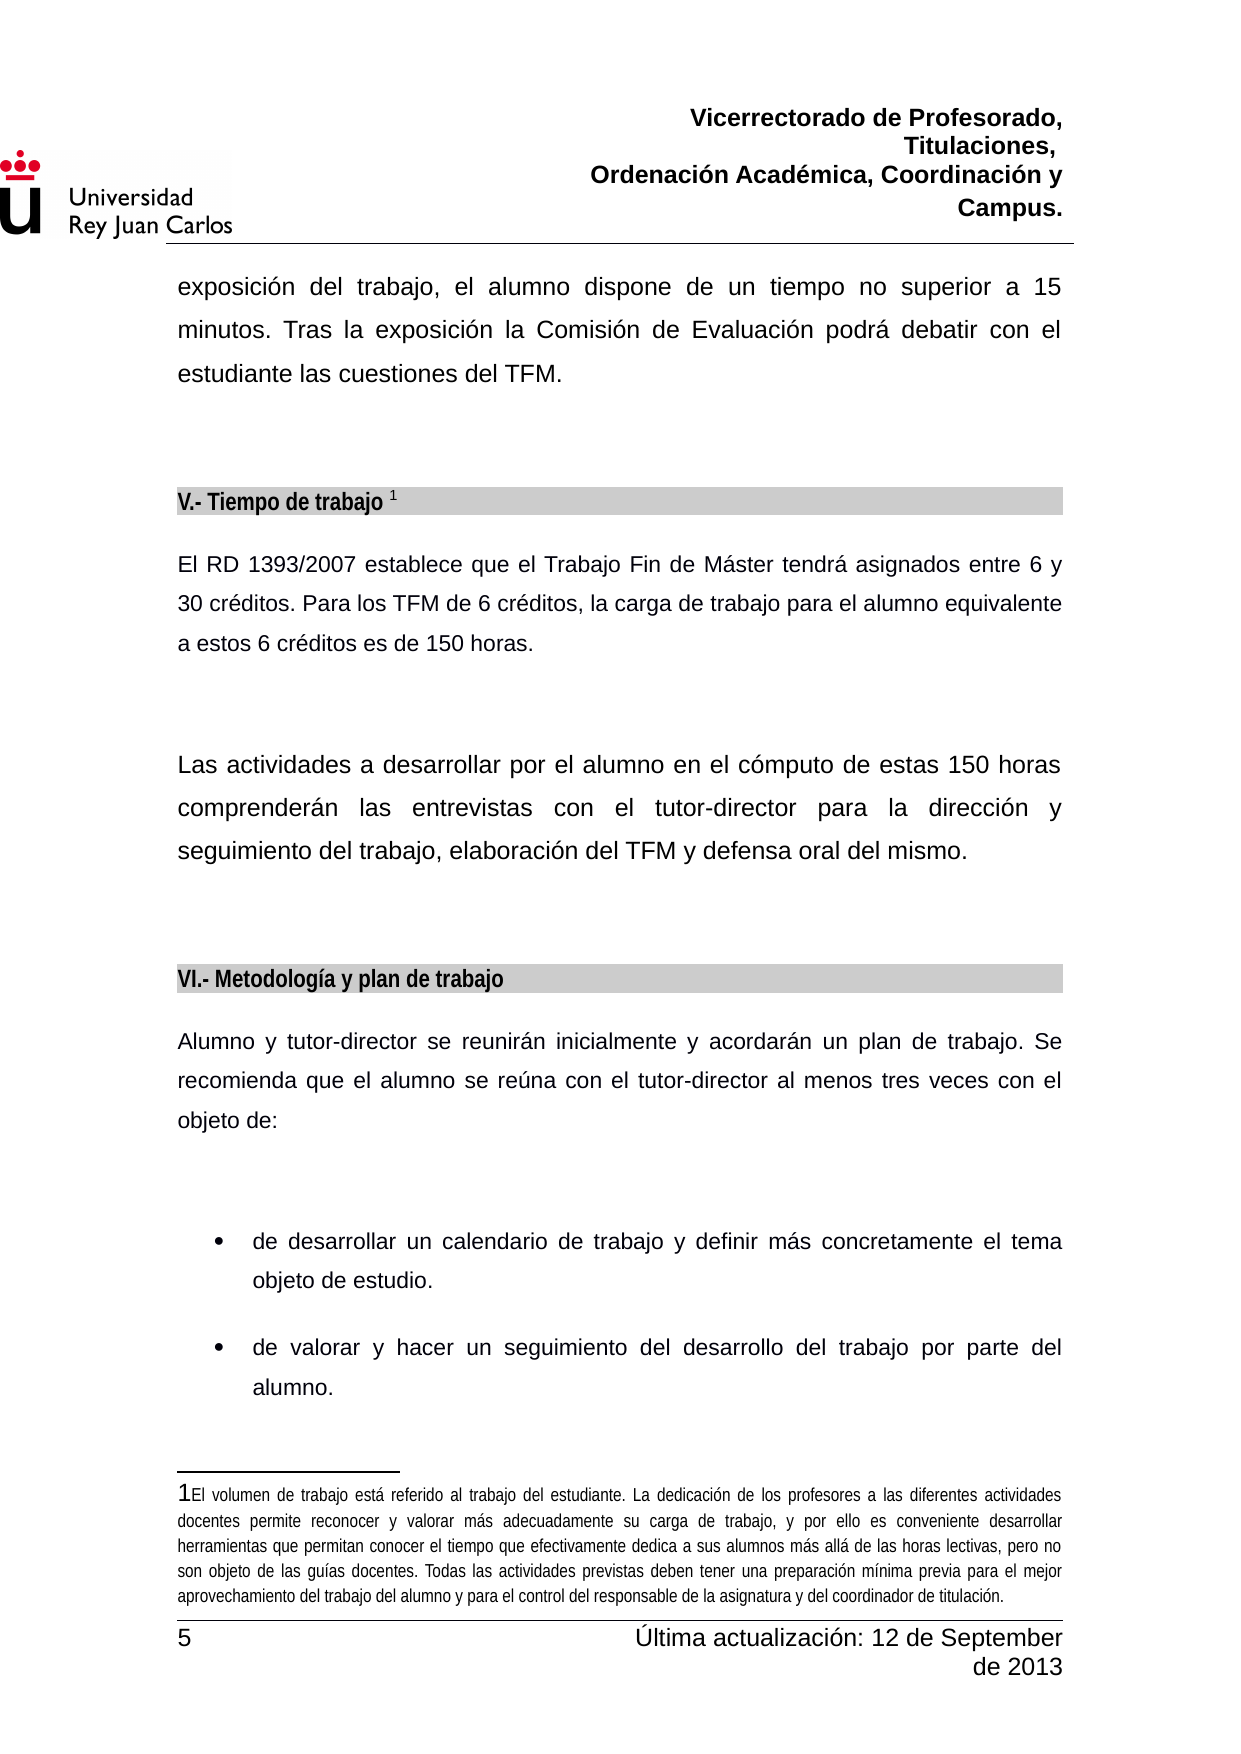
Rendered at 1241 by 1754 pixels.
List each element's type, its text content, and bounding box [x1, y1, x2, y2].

text El volumen de trabajo está referido al trabajo del estudiante. La dedicación de los profesores a las diferentes actividades docentes permite reconocer y valorar más adecuadamente su carga de trabajo, y por ello es conveniente desarrollar herramientas que permitan conocer el tiempo que efectivamente dedica a sus alumnos más allá de las horas lectivas, pero no son objeto de las guías docentes. Todas las actividades previstas deben tener una preparación mínima previa para el mejor aprovechamiento del trabajo del alumno y para el control del responsable de la asignatura y del coordinador de titulación. [177, 1478, 1063, 1606]
text Alumno y tutor-director se reunirán inicialmente y acordarán un plan de trabajo. Se recomienda que el alumno se reúna con el tutor-director al menos tres veces con el objeto de: [177, 1028, 1063, 1133]
picture [0, 150, 232, 239]
text Las actividades a desarrollar por el alumno en el cómputo de estas 150 horas comprenderán las entrevistas con el tutor-director para la dirección y seguimiento del trabajo, elaboración del TFM y defensa oral del mismo. [177, 750, 1063, 865]
list de desarrollar un calendario de trabajo y definir más concretamente el tema objeto de estudio. [215, 1228, 1063, 1293]
text VI.- Metodología y plan de trabajo [177, 964, 1063, 993]
text exposición del trabajo, el alumno dispone de un tiempo no superior a 15 minutos. Tras la exposición la Comisión de Evaluación podrá debatir con el estudiante las cuestiones del TFM. [177, 272, 1063, 387]
text V.- Tiempo de trabajo [177, 487, 1063, 515]
text El RD 1393/2007 establece que el Trabajo Fin de Máster tendrá asignados entre 6 y 30 créditos. Para los TFM de 6 créditos, la carga de trabajo para el alumno equivalente a estos 6 créditos es de 150 horas. [177, 551, 1063, 656]
list de valorar y hacer un seguimiento del desarrollo del trabajo por parte del alumno. [215, 1334, 1063, 1400]
